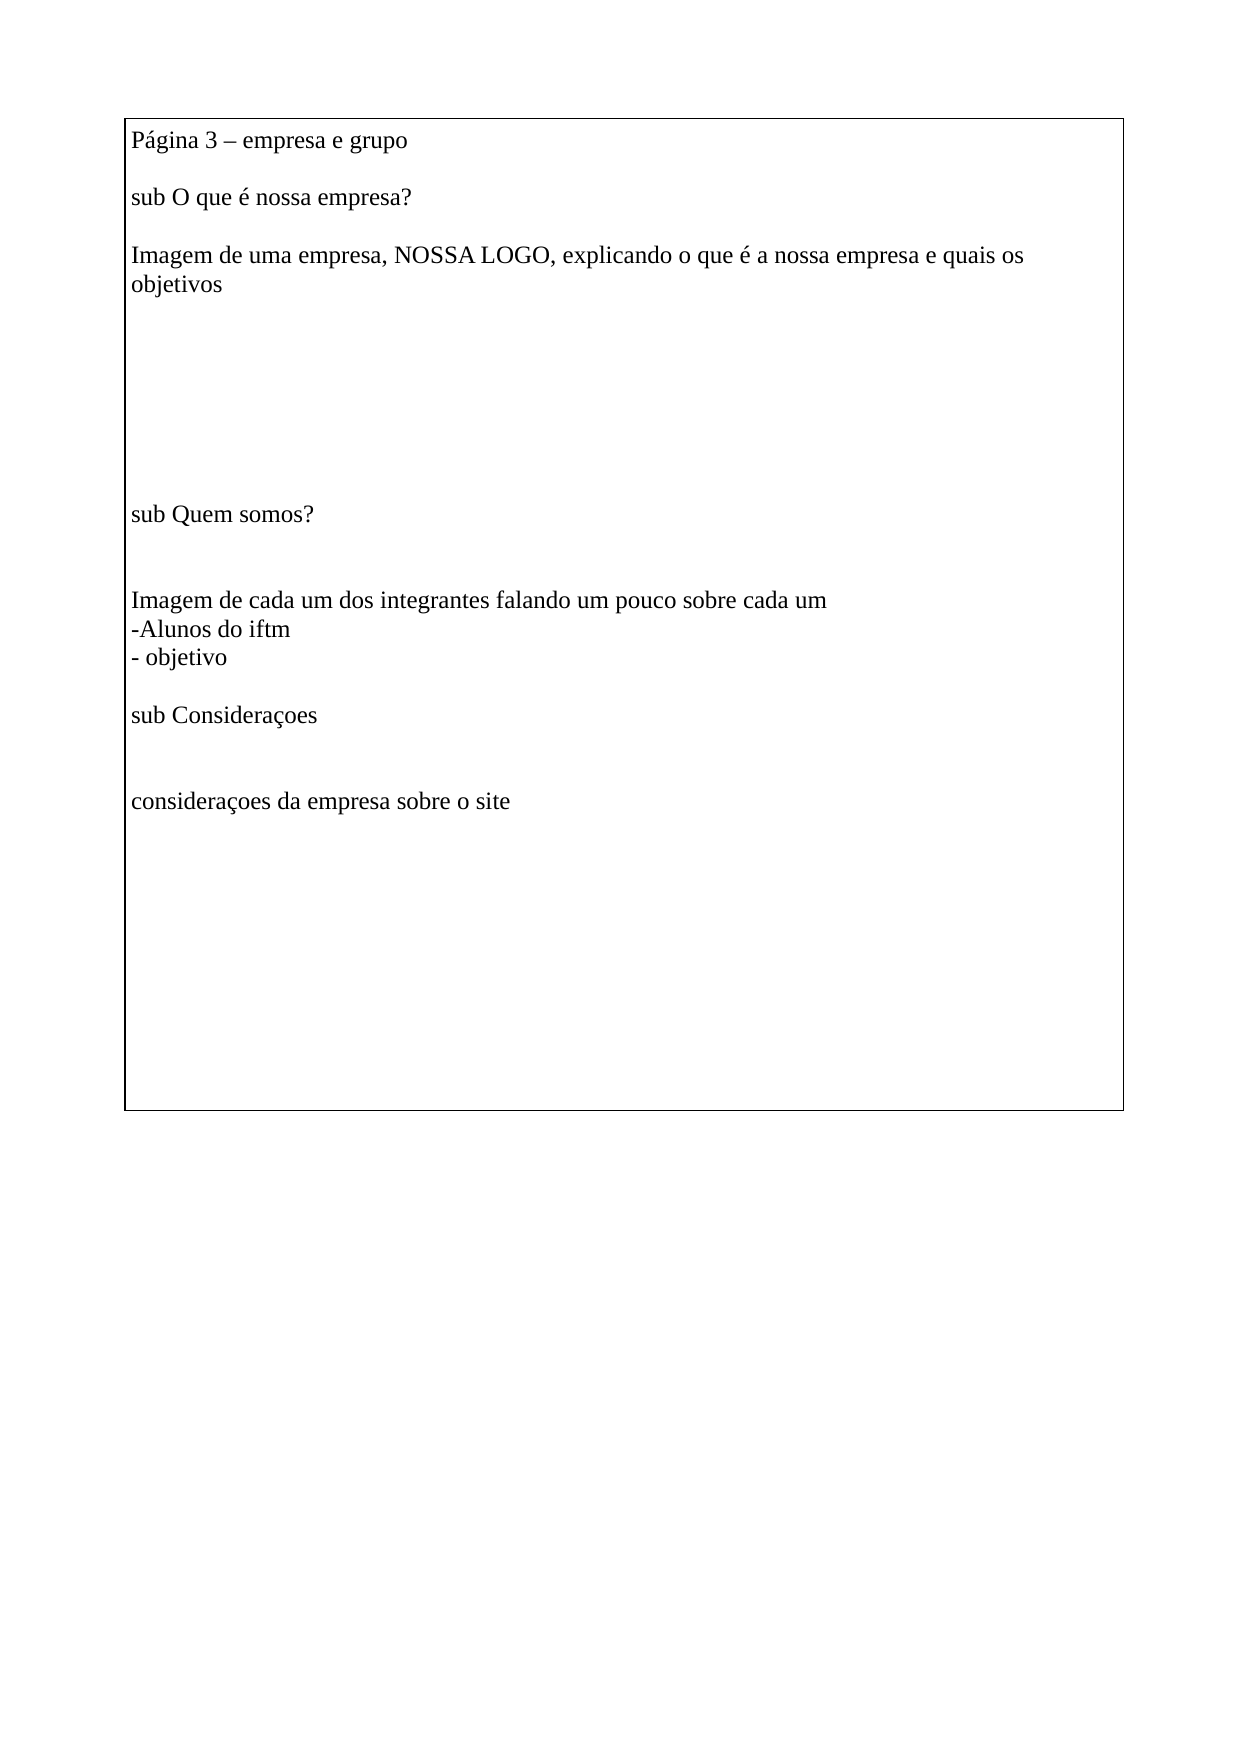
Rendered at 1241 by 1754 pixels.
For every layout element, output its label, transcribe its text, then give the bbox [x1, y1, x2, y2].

table_cell Página 3 – empresa e grupo sub O que é nossa empresa? Imagem de uma empresa, NOSSA LOGO, explicando o que é a nossa empresa e quais os objetivos sub Quem somos? Imagem de cada um dos integrantes falando um pouco sobre cada um -Alunos do iftm - objetivo sub Consideraçoes consideraçoes da empresa sobre o site [126, 119, 1123, 1110]
